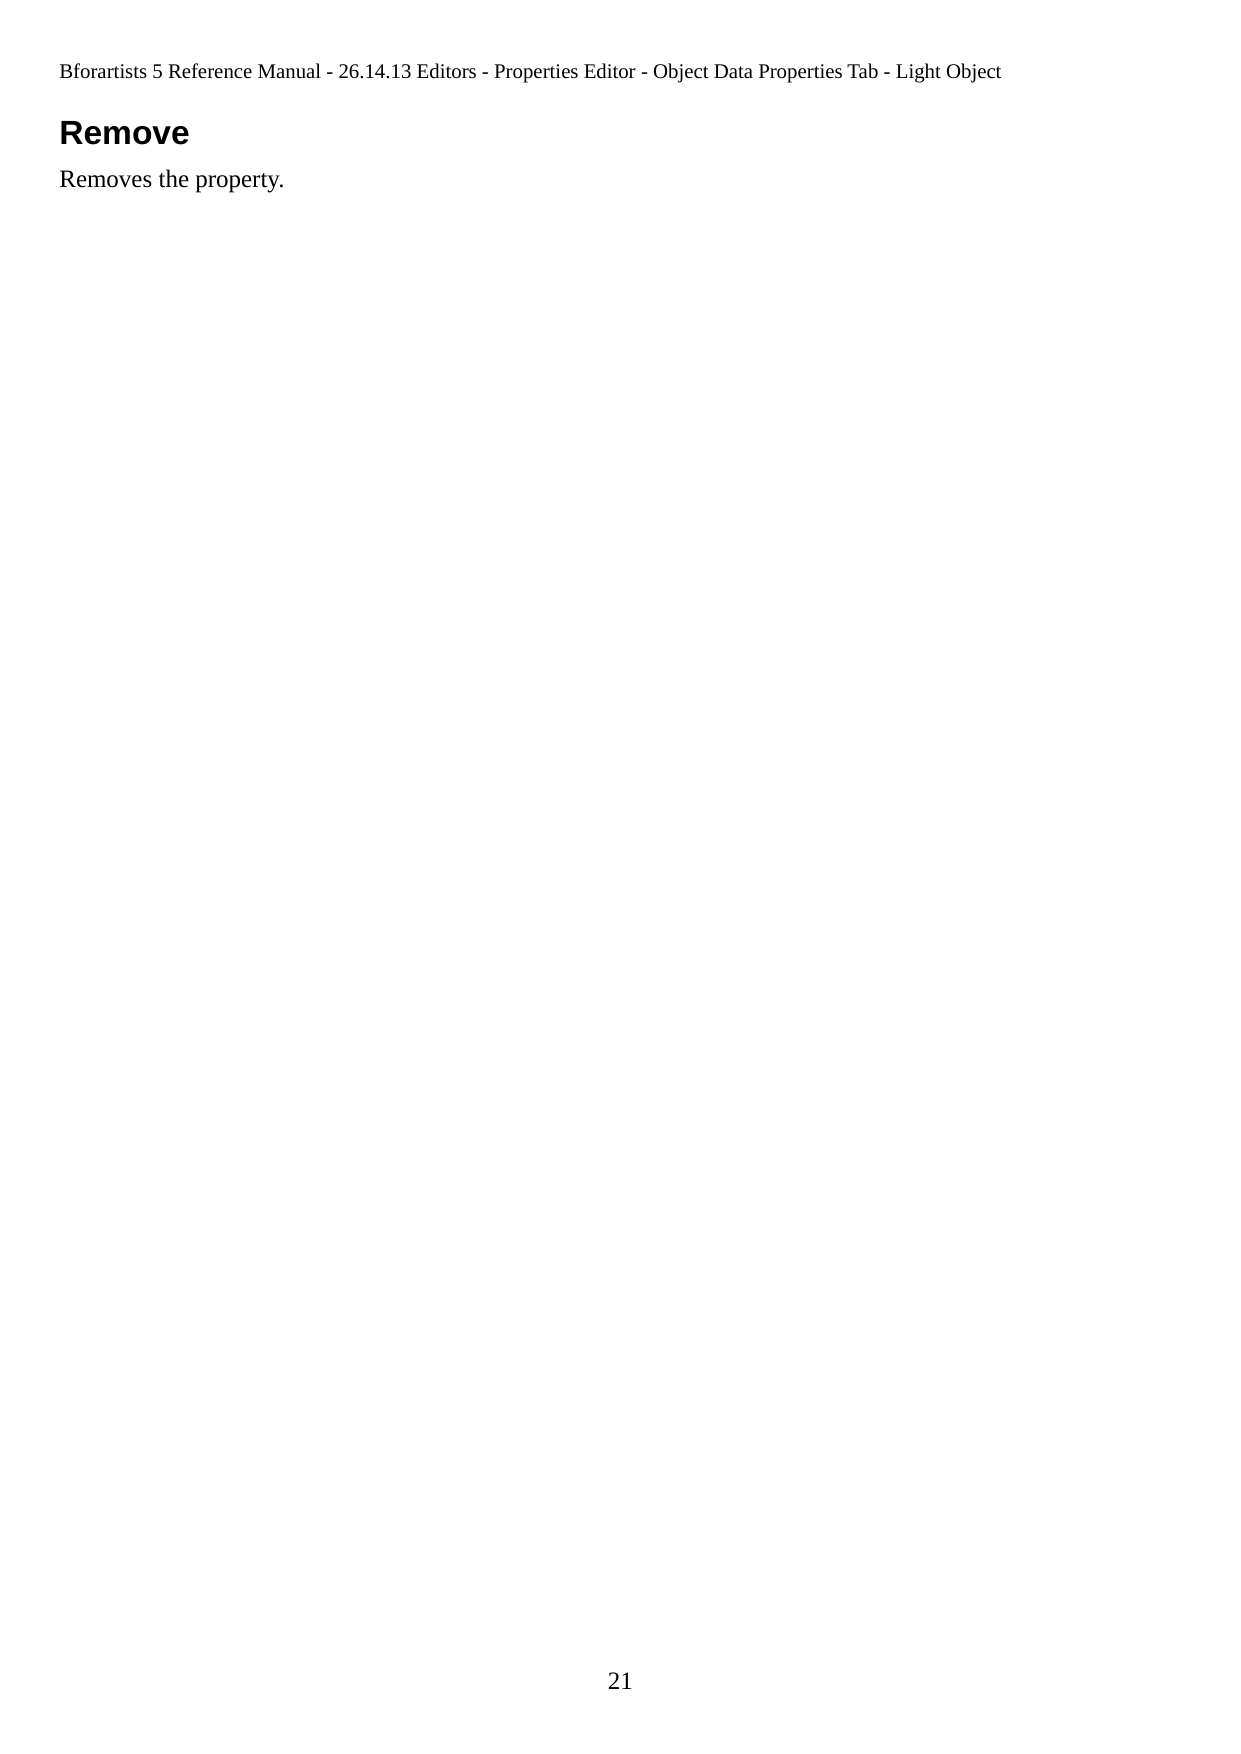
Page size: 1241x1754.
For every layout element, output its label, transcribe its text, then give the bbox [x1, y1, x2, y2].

subtitle Remove [59, 113, 1181, 151]
text Removes the property. [59, 164, 1181, 192]
